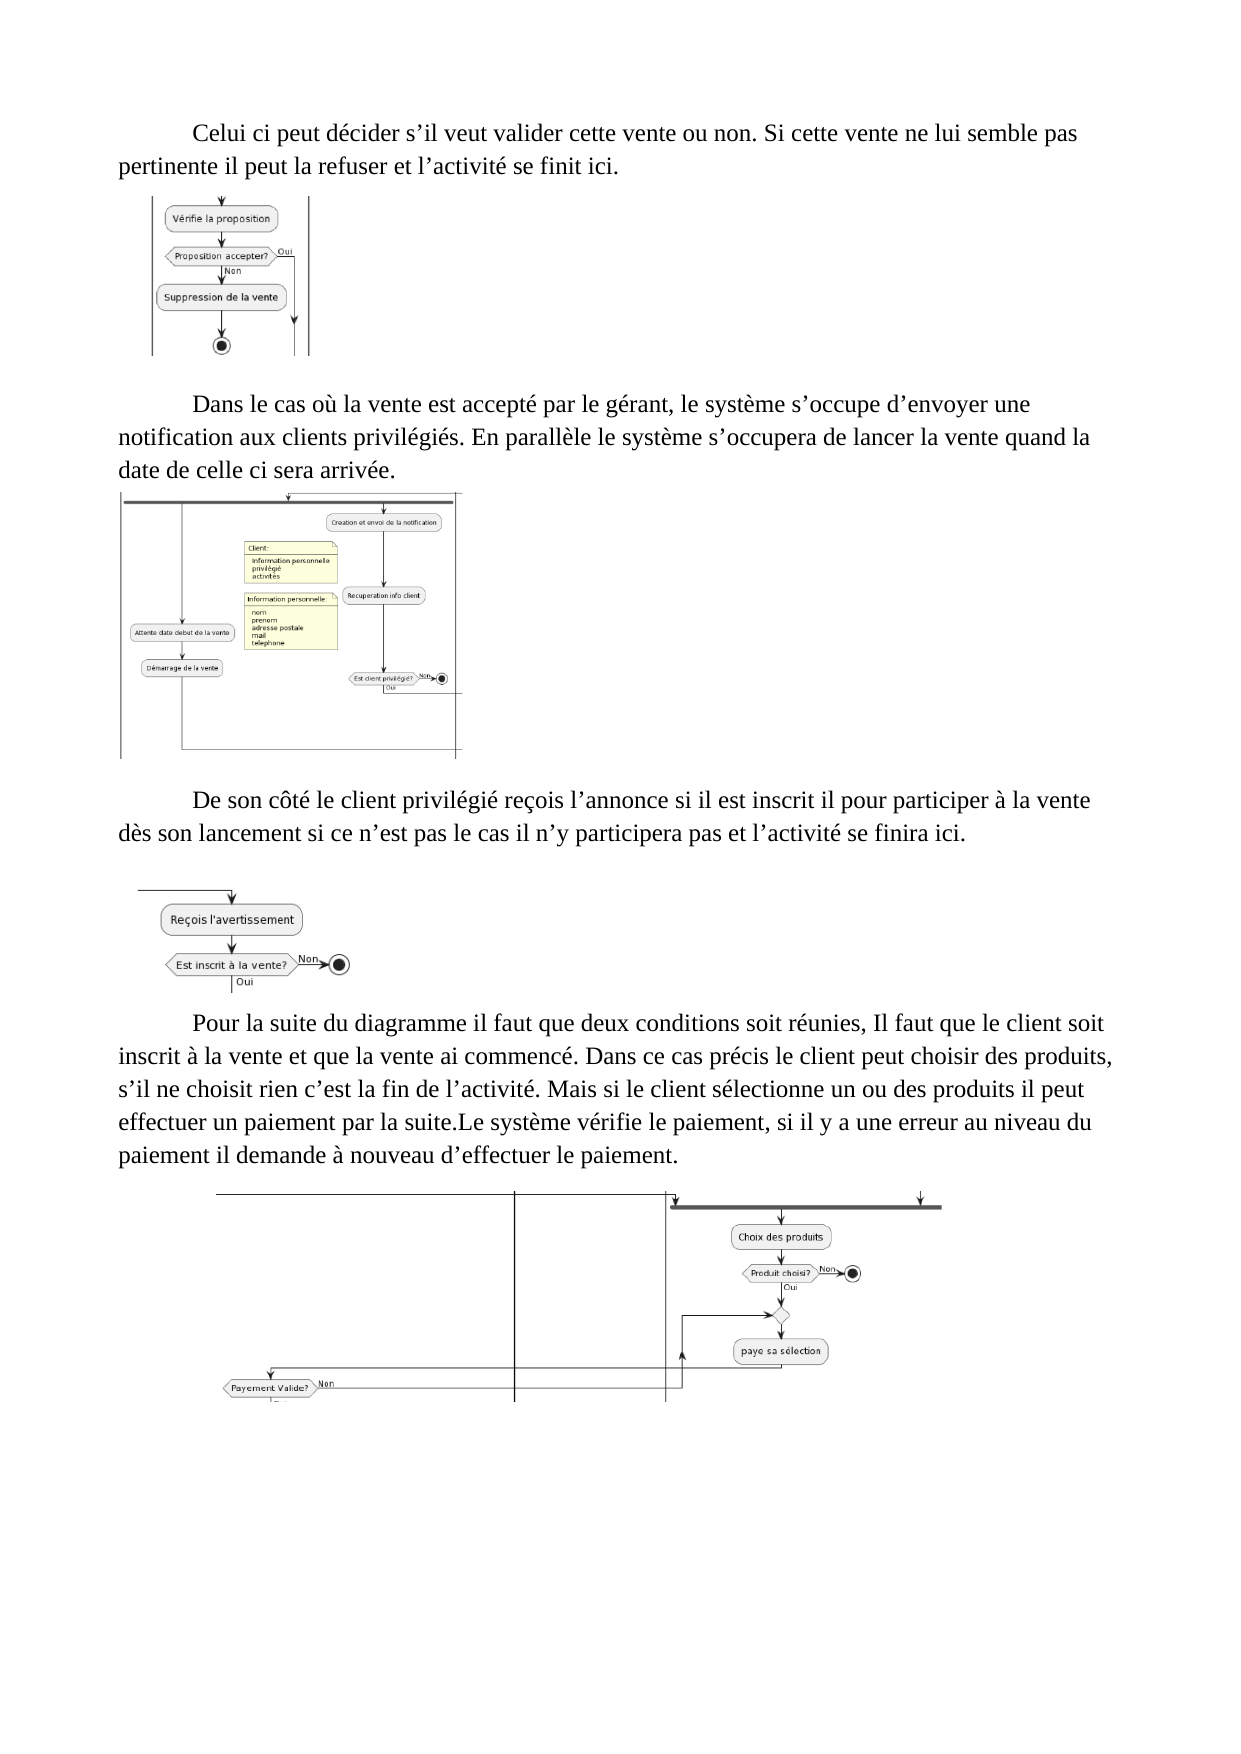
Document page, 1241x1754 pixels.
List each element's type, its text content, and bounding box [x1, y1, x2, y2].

text Dans le cas où la vente est accepté par le gérant, le système s’occupe d’envoyer une notification aux clients privilégiés. En parallèle le système s’occupera de lancer la vente quand la date de celle ci sera arrivée. [118, 389, 1122, 484]
picture [141, 196, 326, 356]
text Celui ci peut décider s’il veut valider cette vente ou non. Si cette vente ne lui semble pas pertinente il peut la refuser et l’activité se finit ici. [118, 118, 1122, 180]
text De son côté le client privilégié reçois l’annonce si il est inscrit il pour participer à la vente dès son lancement si ce n’est pas le cas il n’y participera pas et l’activité se finira ici. [118, 785, 1122, 847]
picture [117, 492, 463, 759]
picture [137, 878, 353, 993]
picture [216, 1191, 942, 1402]
text Pour la suite du diagramme il faut que deux conditions soit réunies, Il faut que le client soit inscrit à la vente et que la vente ai commencé. Dans ce cas précis le client peut choisir des produits, s’il ne choisit rien c’est la fin de l’activité. Mais si le client sélectionne un ou des produits il peut effectuer un paiement par la suite.Le système vérifie le paiement, si il y a une erreur au niveau du paiement il demande à nouveau d’effectuer le paiement. [118, 1008, 1122, 1169]
